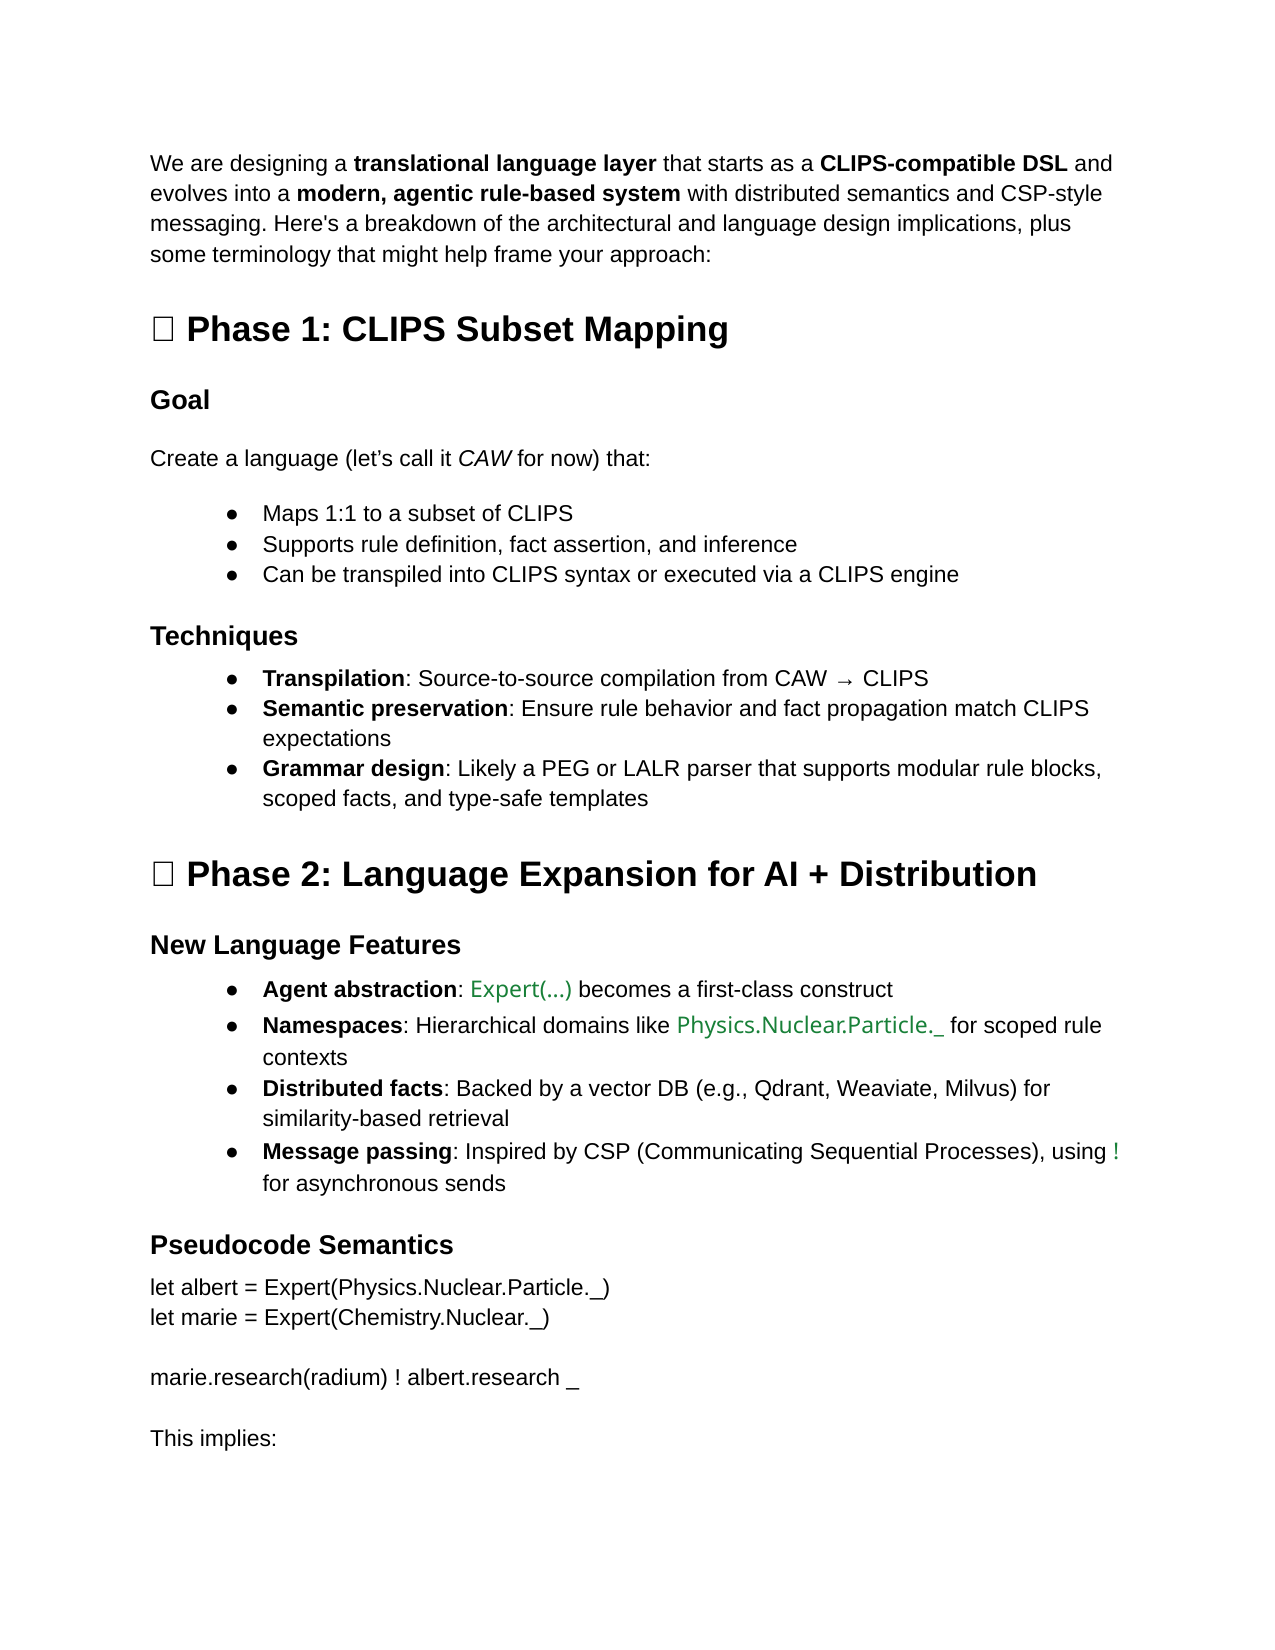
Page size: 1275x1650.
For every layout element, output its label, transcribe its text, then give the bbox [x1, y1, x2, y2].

text We are designing a translational language layer that starts as a CLIPS-compatible DSL and evolves into a modern, agentic rule-based system with distributed semantics and CSP-style messaging. Here's a breakdown of the architectural and language design implications, plus some terminology that might help frame your approach: [150, 150, 1125, 267]
subtitle Techniques [150, 620, 1125, 651]
list Maps 1:1 to a subset of CLIPS [225, 500, 1125, 527]
list Distributed facts: Backed by a vector DB (e.g., Qdrant, Weaviate, Milvus) for similarity-based retrieval [225, 1074, 1125, 1131]
subtitle 🚀 Phase 2: Language Expansion for AI + Distribution [150, 853, 1125, 894]
text let albert = Expert(Physics.Nuclear.Particle._) [150, 1274, 1125, 1300]
text Create a language (let’s call it CAW for now) that: [150, 445, 1125, 472]
subtitle 🧠 Phase 1: CLIPS Subset Mapping [150, 308, 1125, 349]
text marie.research(radium) ! albert.research _ [150, 1364, 1125, 1391]
list Transpilation: Source-to-source compilation from CAW → CLIPS [225, 664, 1125, 691]
list Grammar design: Likely a PEG or LALR parser that supports modular rule blocks, scoped facts, and type-safe templates [225, 755, 1125, 812]
list Semantic preservation: Ensure rule behavior and fact propagation match CLIPS expectations [225, 695, 1125, 751]
subtitle New Language Features [150, 929, 1125, 960]
list Message passing: Inspired by CSP (Communicating Sequential Processes), using ! for asynchronous sends [225, 1135, 1125, 1196]
subtitle Goal [150, 384, 1125, 416]
text let marie = Expert(Chemistry.Nuclear._) [150, 1304, 1125, 1330]
list Can be transpiled into CLIPS syntax or executed via a CLIPS engine [225, 561, 1125, 587]
subtitle Pseudocode Semantics [150, 1229, 1125, 1261]
list Agent abstraction: Expert(...) becomes a first-class construct [225, 973, 1125, 1004]
list Supports rule definition, fact assertion, and inference [225, 531, 1125, 557]
list Namespaces: Hierarchical domains like Physics.Nuclear.Particle._ for scoped rule contexts [225, 1009, 1125, 1071]
text This implies: [150, 1425, 1125, 1451]
